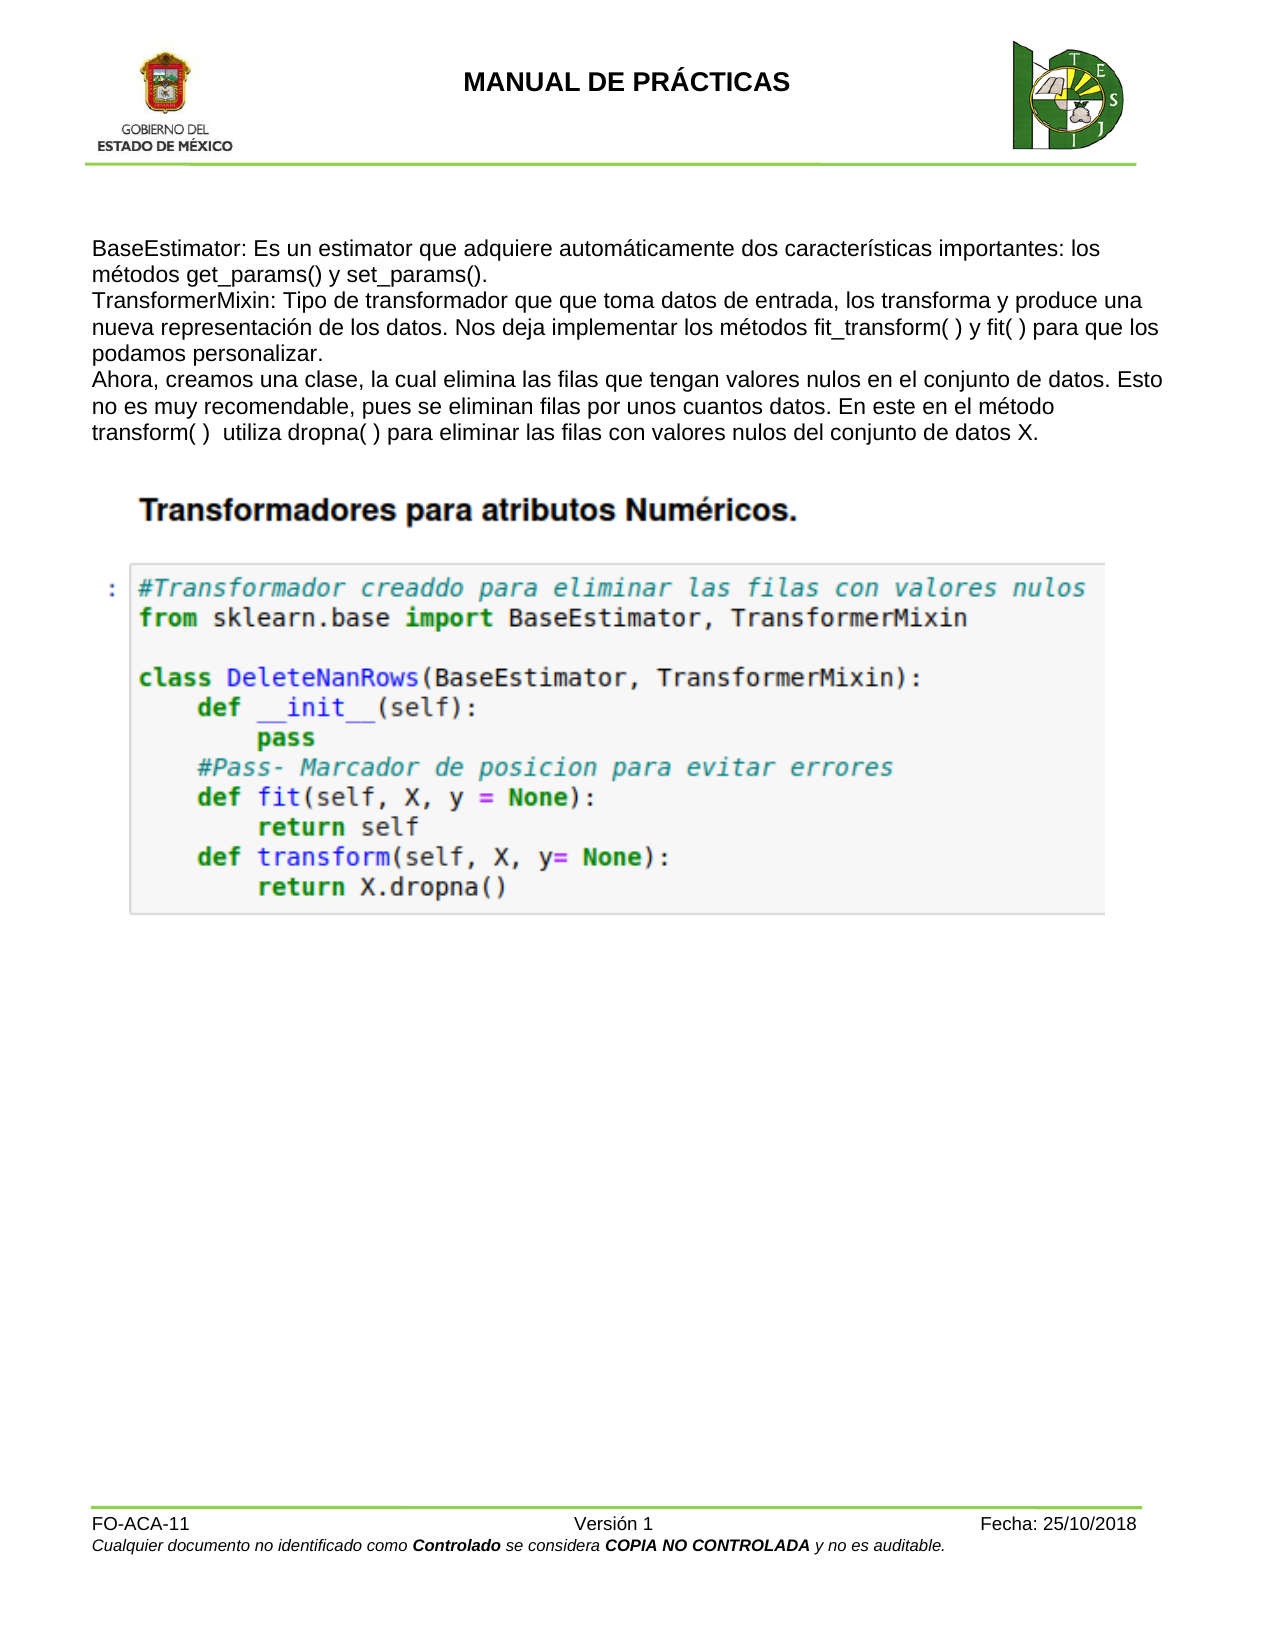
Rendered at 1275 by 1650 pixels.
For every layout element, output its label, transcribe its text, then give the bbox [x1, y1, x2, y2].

text BaseEstimator: Es un estimator que adquiere automáticamente dos características importantes: los métodos get_params() y set_params(). TransformerMixin: Tipo de transformador que que toma datos de entrada, los transforma y produce una nueva representación de los datos. Nos deja implementar los métodos fit_transform( ) y fit( ) para que los podamos personalizar. Ahora, creamos una clase, la cual elimina las filas que tengan valores nulos en el conjunto de datos. Esto no es muy recomendable, pues se eliminan filas por unos cuantos datos. En este en el método transform( ) utiliza dropna( ) para eliminar las filas con valores nulos del conjunto de datos X. [92, 235, 1177, 472]
picture [1012, 40, 1130, 156]
picture [89, 41, 235, 160]
picture [105, 472, 1105, 924]
